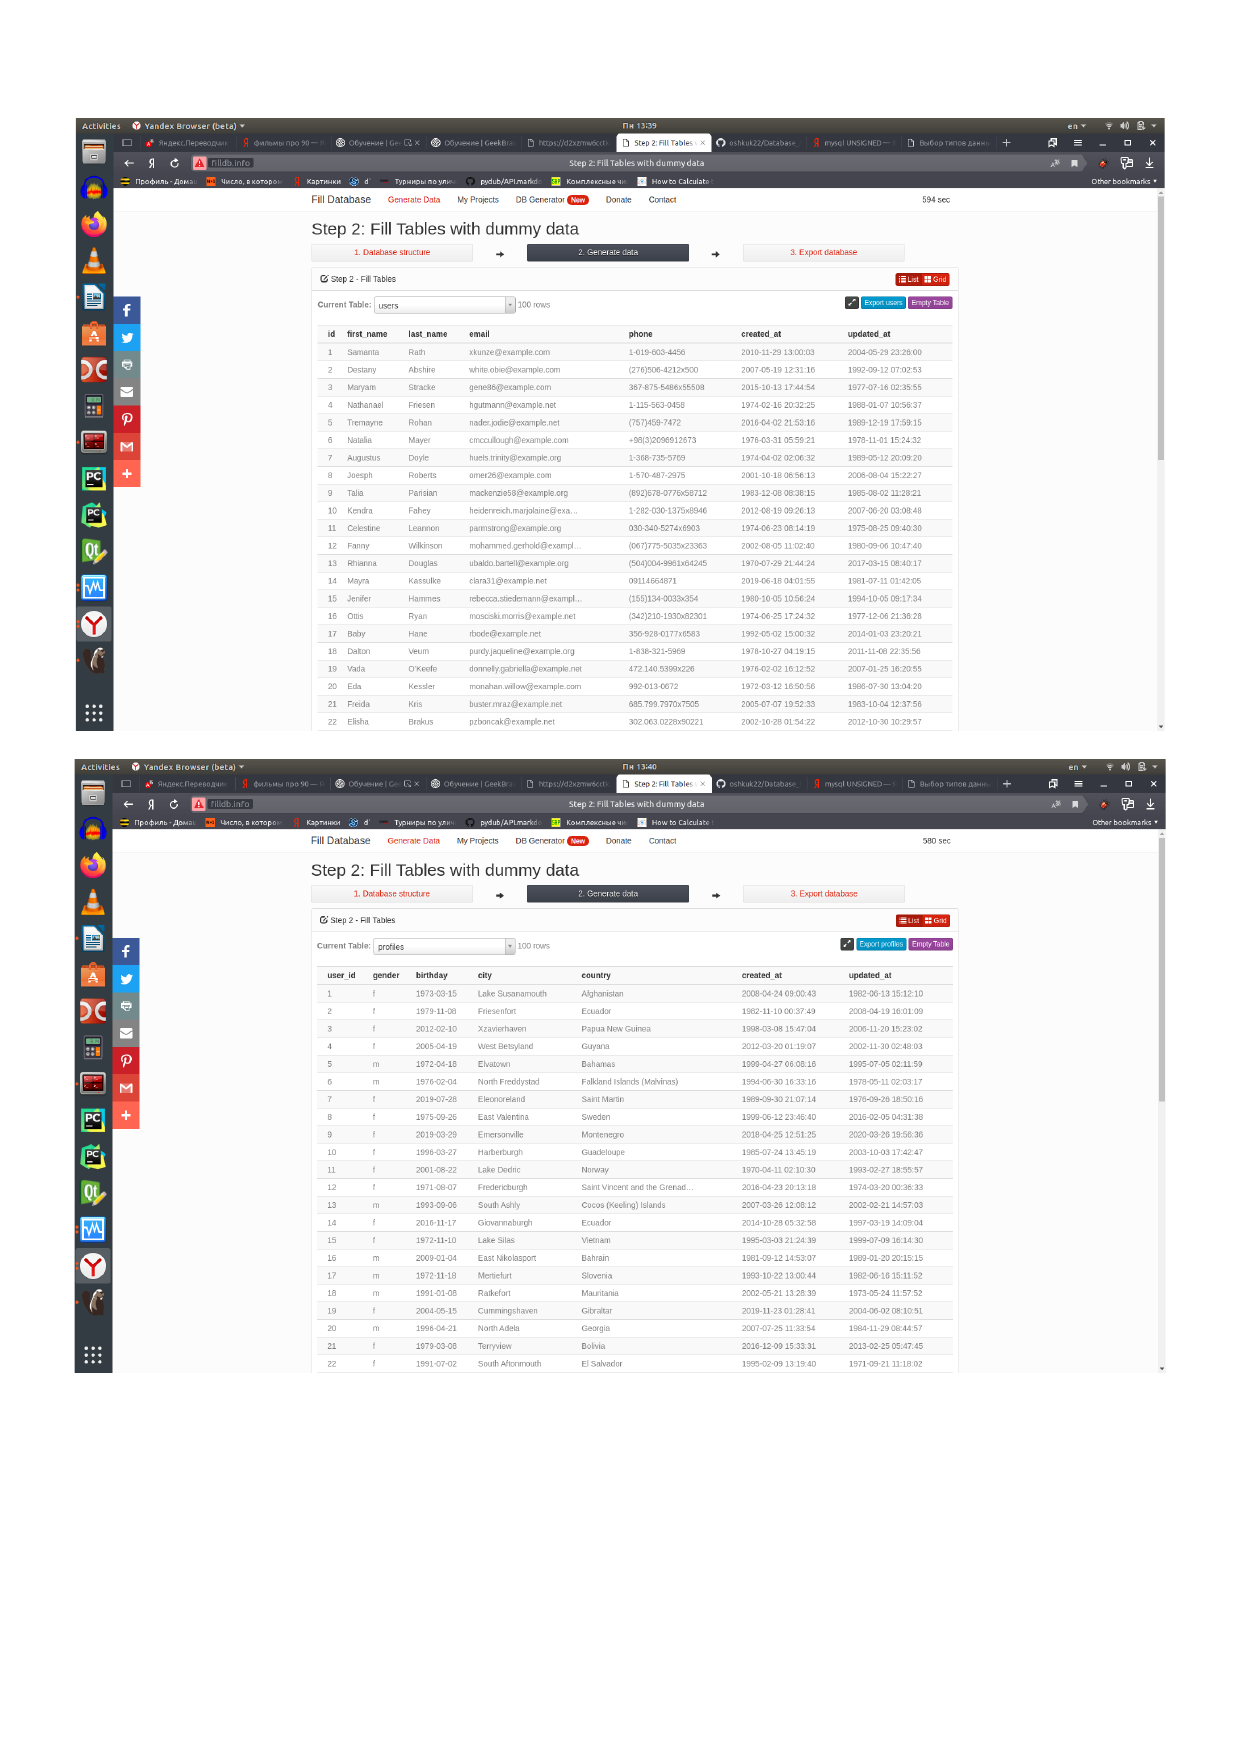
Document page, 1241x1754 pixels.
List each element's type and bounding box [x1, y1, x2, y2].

picture [74, 759, 1166, 1373]
picture [75, 118, 1165, 731]
